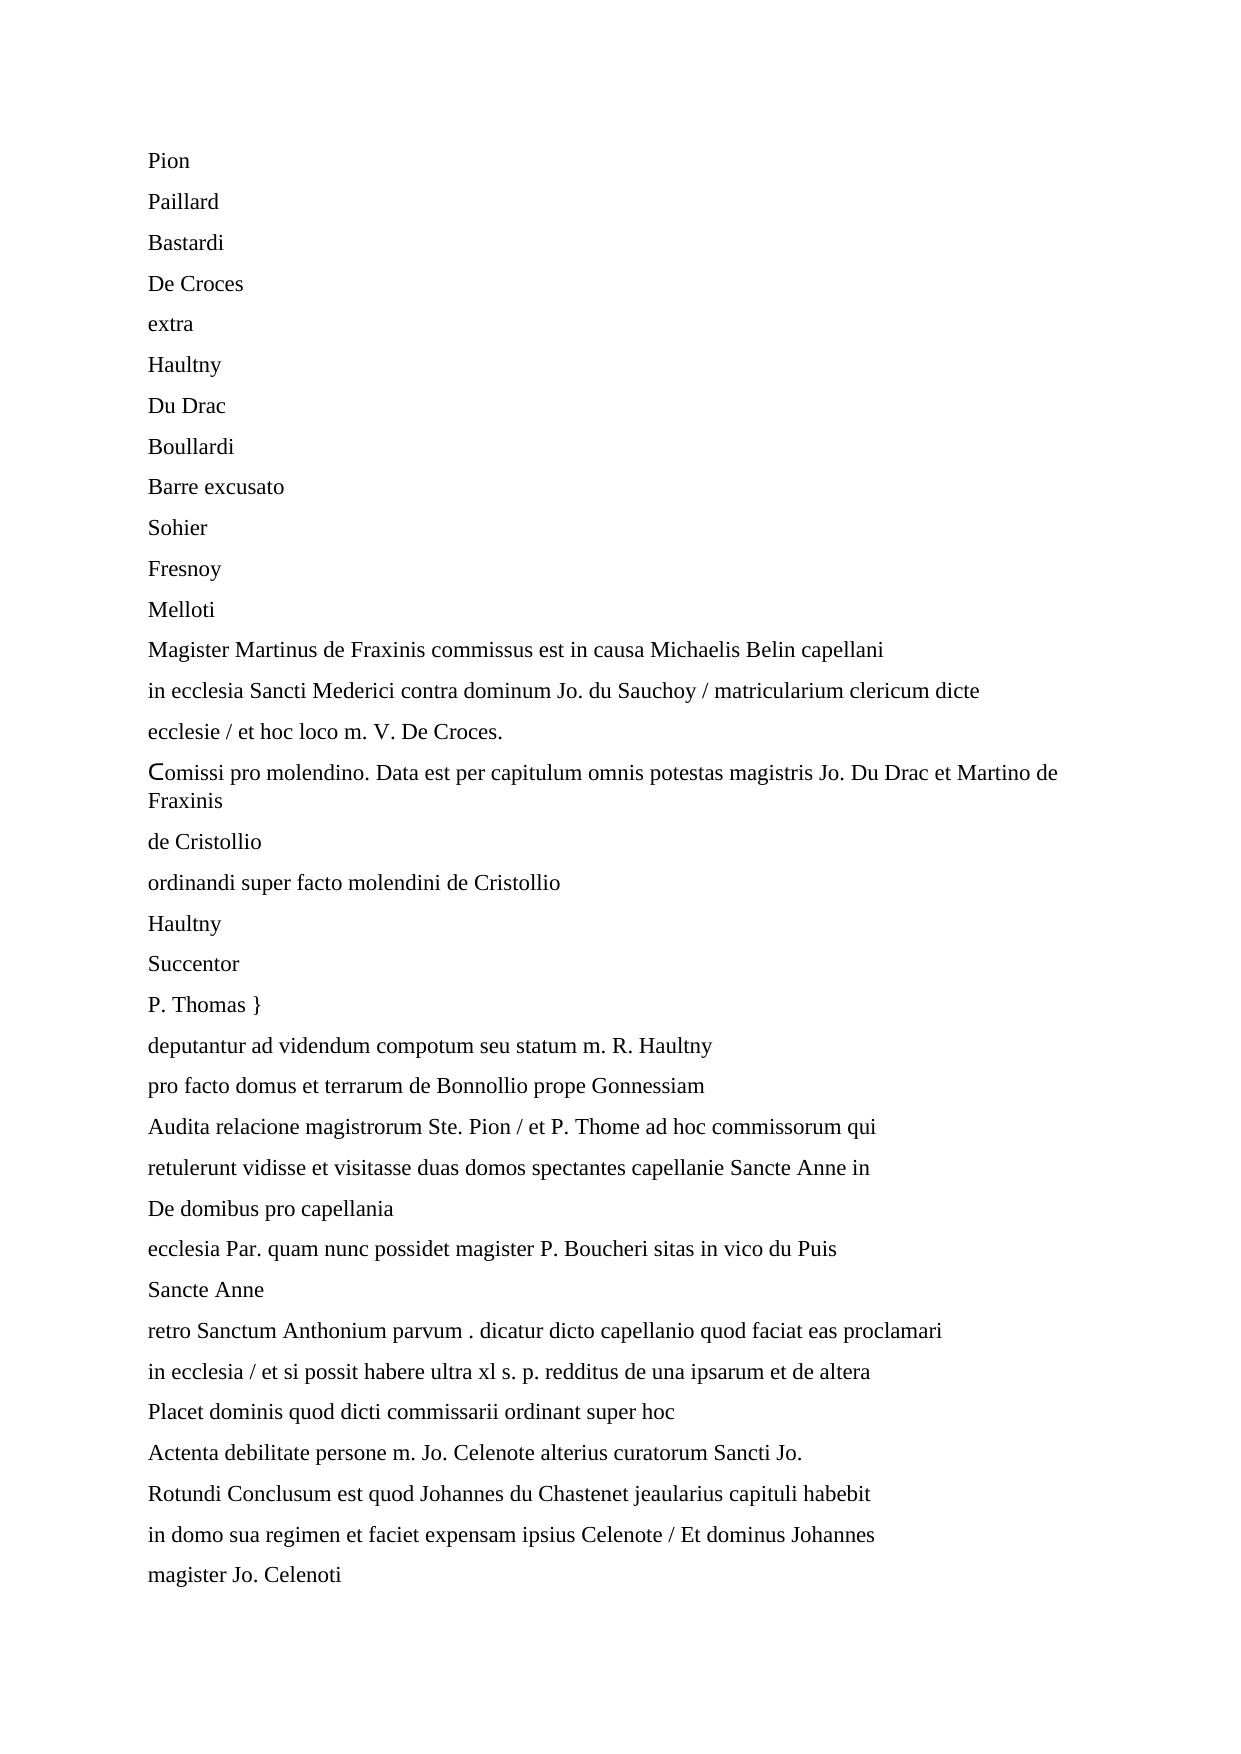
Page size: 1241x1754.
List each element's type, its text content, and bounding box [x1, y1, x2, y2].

text ecclesia Par. quam nunc possidet magister P. Boucheri sitas in vico du Puis [148, 1236, 1093, 1262]
text extra [148, 311, 1093, 337]
text retulerunt vidisse et visitasse duas domos spectantes capellanie Sancte Anne in [148, 1154, 1093, 1180]
text magister Jo. Celenoti [148, 1561, 1093, 1588]
text ecclesie / et hoc loco m. V. De Croces. [148, 718, 1093, 744]
text Audita relacione magistrorum Ste. Pion / et P. Thome ad hoc commissorum qui [148, 1113, 1093, 1140]
text in ecclesia / et si possit habere ultra xl s. p. redditus de una ipsarum et de altera [148, 1358, 1093, 1384]
text Placet dominis quod dicti commissarii ordinant super hoc [148, 1398, 1093, 1425]
text in domo sua regimen et faciet expensam ipsius Celenote / Et dominus Johannes [148, 1521, 1093, 1547]
text Sancte Anne [148, 1276, 1093, 1303]
text Boullardi [148, 433, 1093, 459]
text deputantur ad videndum compotum seu statum m. R. Haultny [148, 1032, 1093, 1058]
text de Cristollio [148, 828, 1093, 854]
text Melloti [148, 596, 1093, 622]
text De domibus pro capellania [148, 1195, 1093, 1221]
text Du Drac [148, 392, 1093, 418]
text pro facto domus et terrarum de Bonnollio prope Gonnessiam [148, 1073, 1093, 1099]
text Succentor [148, 950, 1093, 977]
text in ecclesia Sancti Mederici contra dominum Jo. du Sauchoy / matricularium clericum dicte [148, 677, 1093, 703]
text Actenta debilitate persone m. Jo. Celenote alterius curatorum Sancti Jo. [148, 1439, 1093, 1466]
text Haultny [148, 351, 1093, 378]
text Barre excusato [148, 473, 1093, 500]
text Haultny [148, 910, 1093, 936]
text P. Thomas } [148, 991, 1093, 1017]
text Bastardi [148, 229, 1093, 255]
text Paillard [148, 188, 1093, 215]
text Sohier [148, 514, 1093, 541]
text Fresnoy [148, 555, 1093, 581]
text retro Sanctum Anthonium parvum . dicatur dicto capellanio quod faciat eas proclamari [148, 1317, 1093, 1343]
text ᑕomissi pro molendino. Data est per capitulum omnis potestas magistris Jo. Du Drac et Martino de Fraxinis [148, 758, 1093, 814]
text Pion [148, 148, 1093, 174]
text Rotundi Conclusum est quod Johannes du Chastenet jeaularius capituli habebit [148, 1480, 1093, 1506]
text Magister Martinus de Fraxinis commissus est in causa Michaelis Belin capellani [148, 636, 1093, 663]
text ordinandi super facto molendini de Cristollio [148, 869, 1093, 895]
text De Croces [148, 270, 1093, 296]
